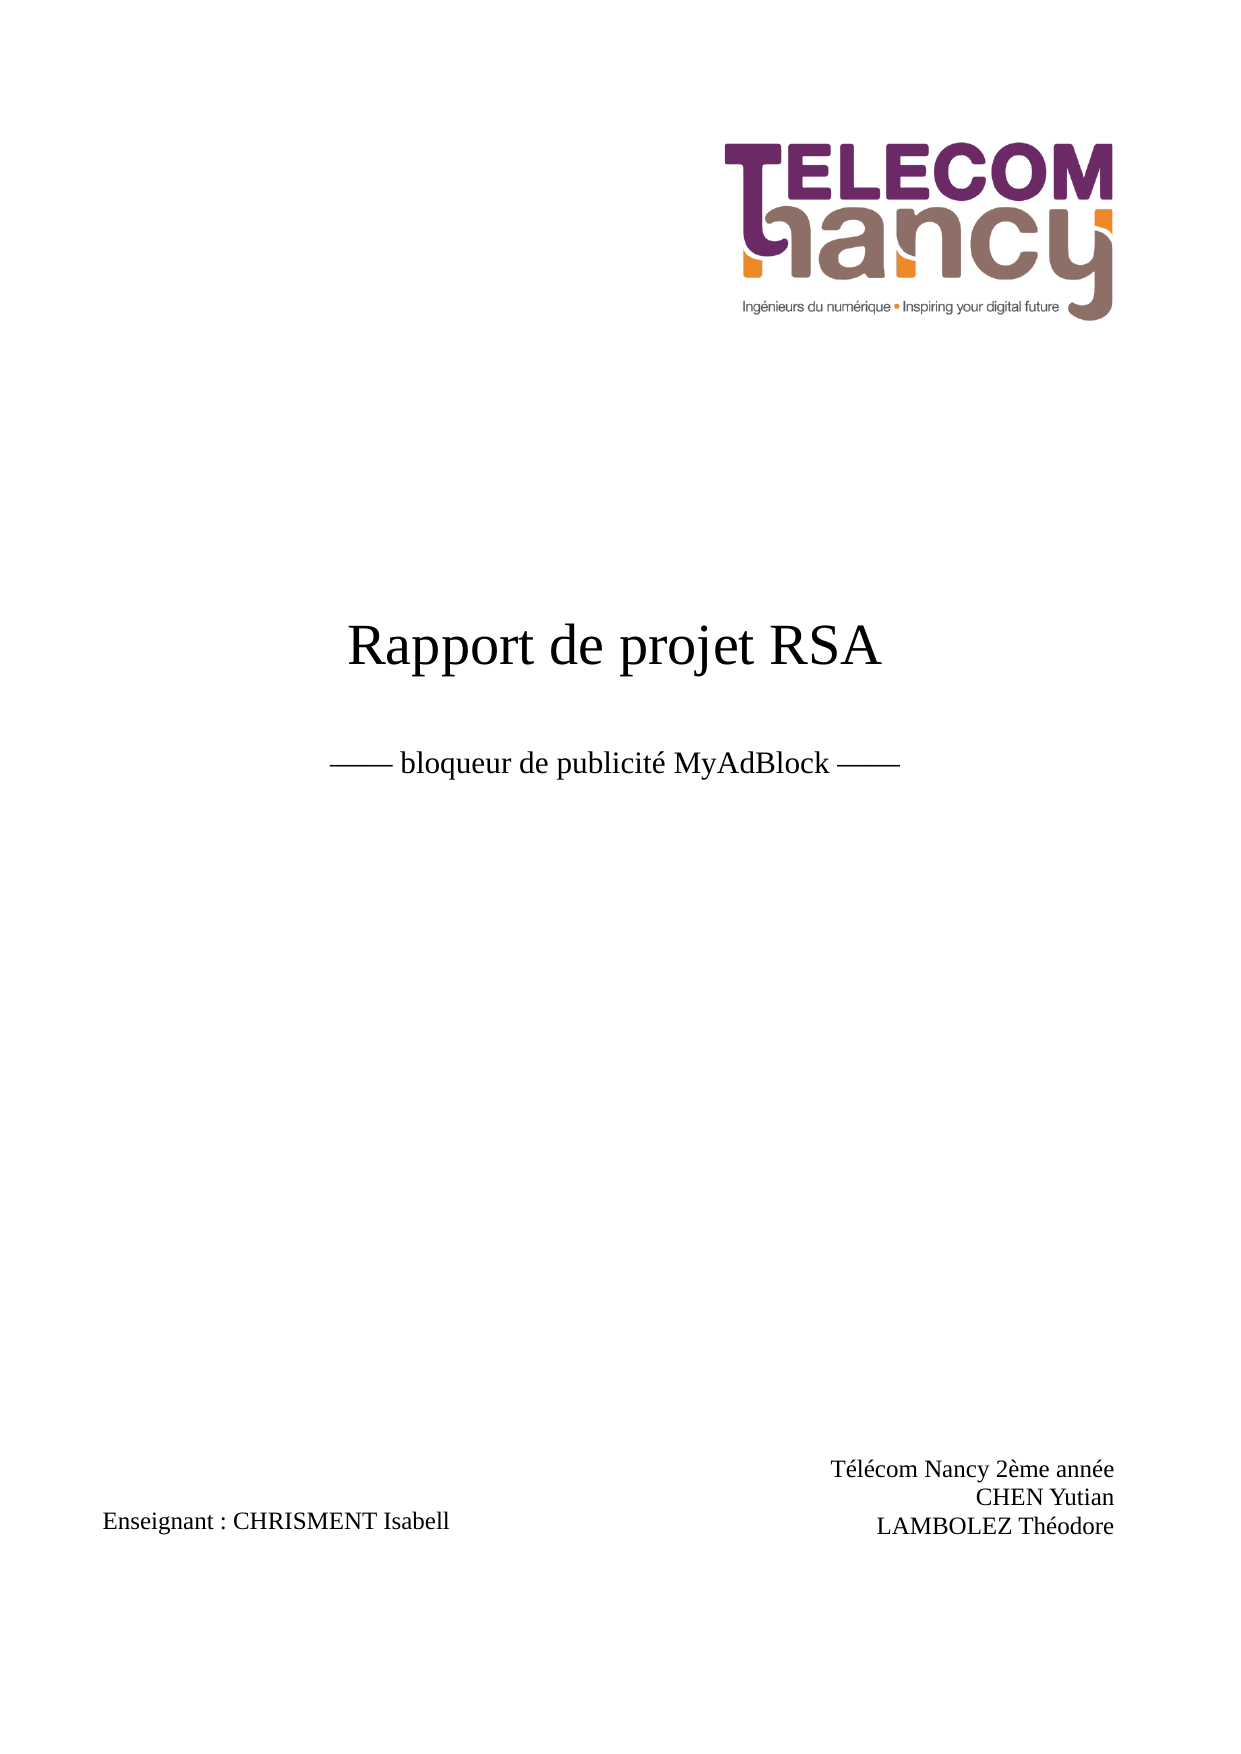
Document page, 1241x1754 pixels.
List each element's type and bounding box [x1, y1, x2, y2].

picture [724, 132, 1113, 324]
